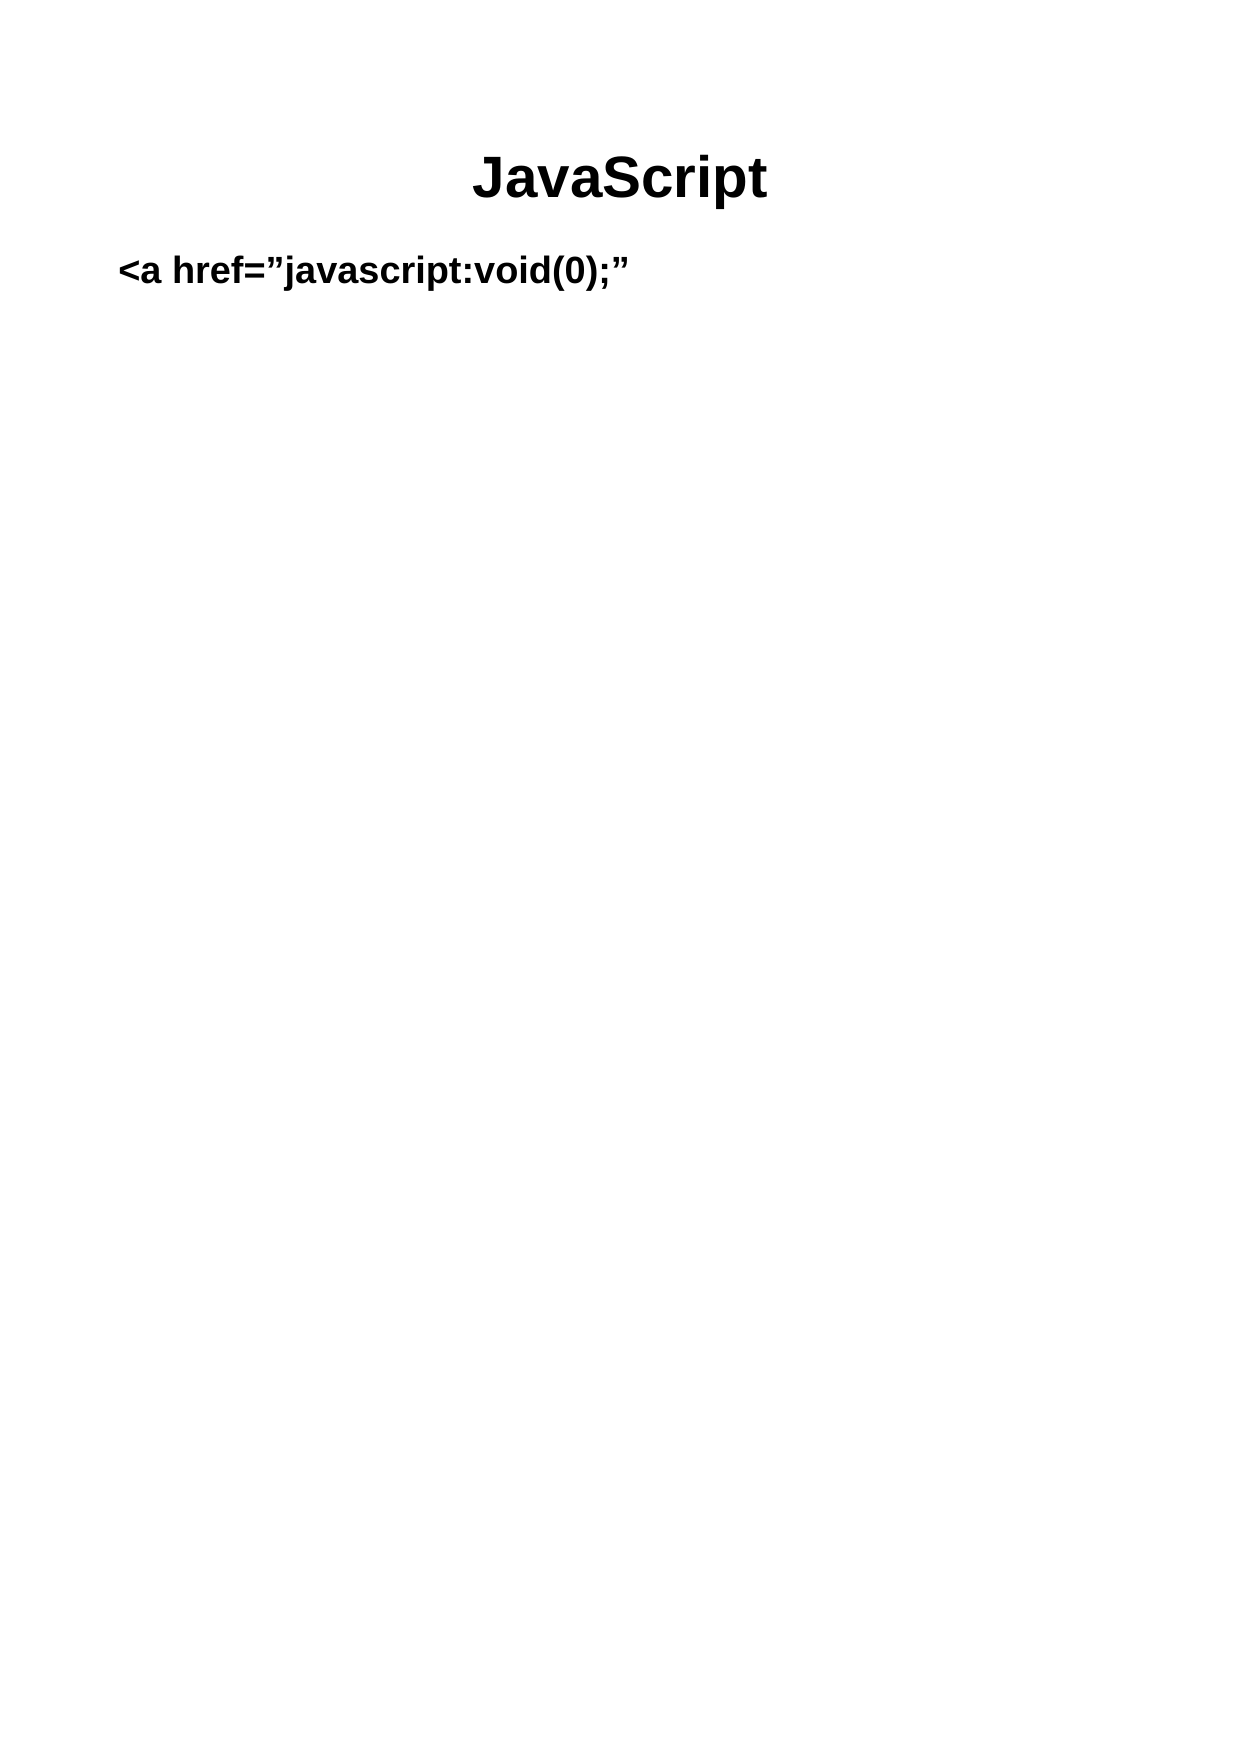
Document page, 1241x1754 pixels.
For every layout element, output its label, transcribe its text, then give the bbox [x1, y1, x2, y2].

title JavaScript [118, 143, 1122, 210]
subtitle <a href=”javascript:void(0);” [118, 248, 1122, 291]
